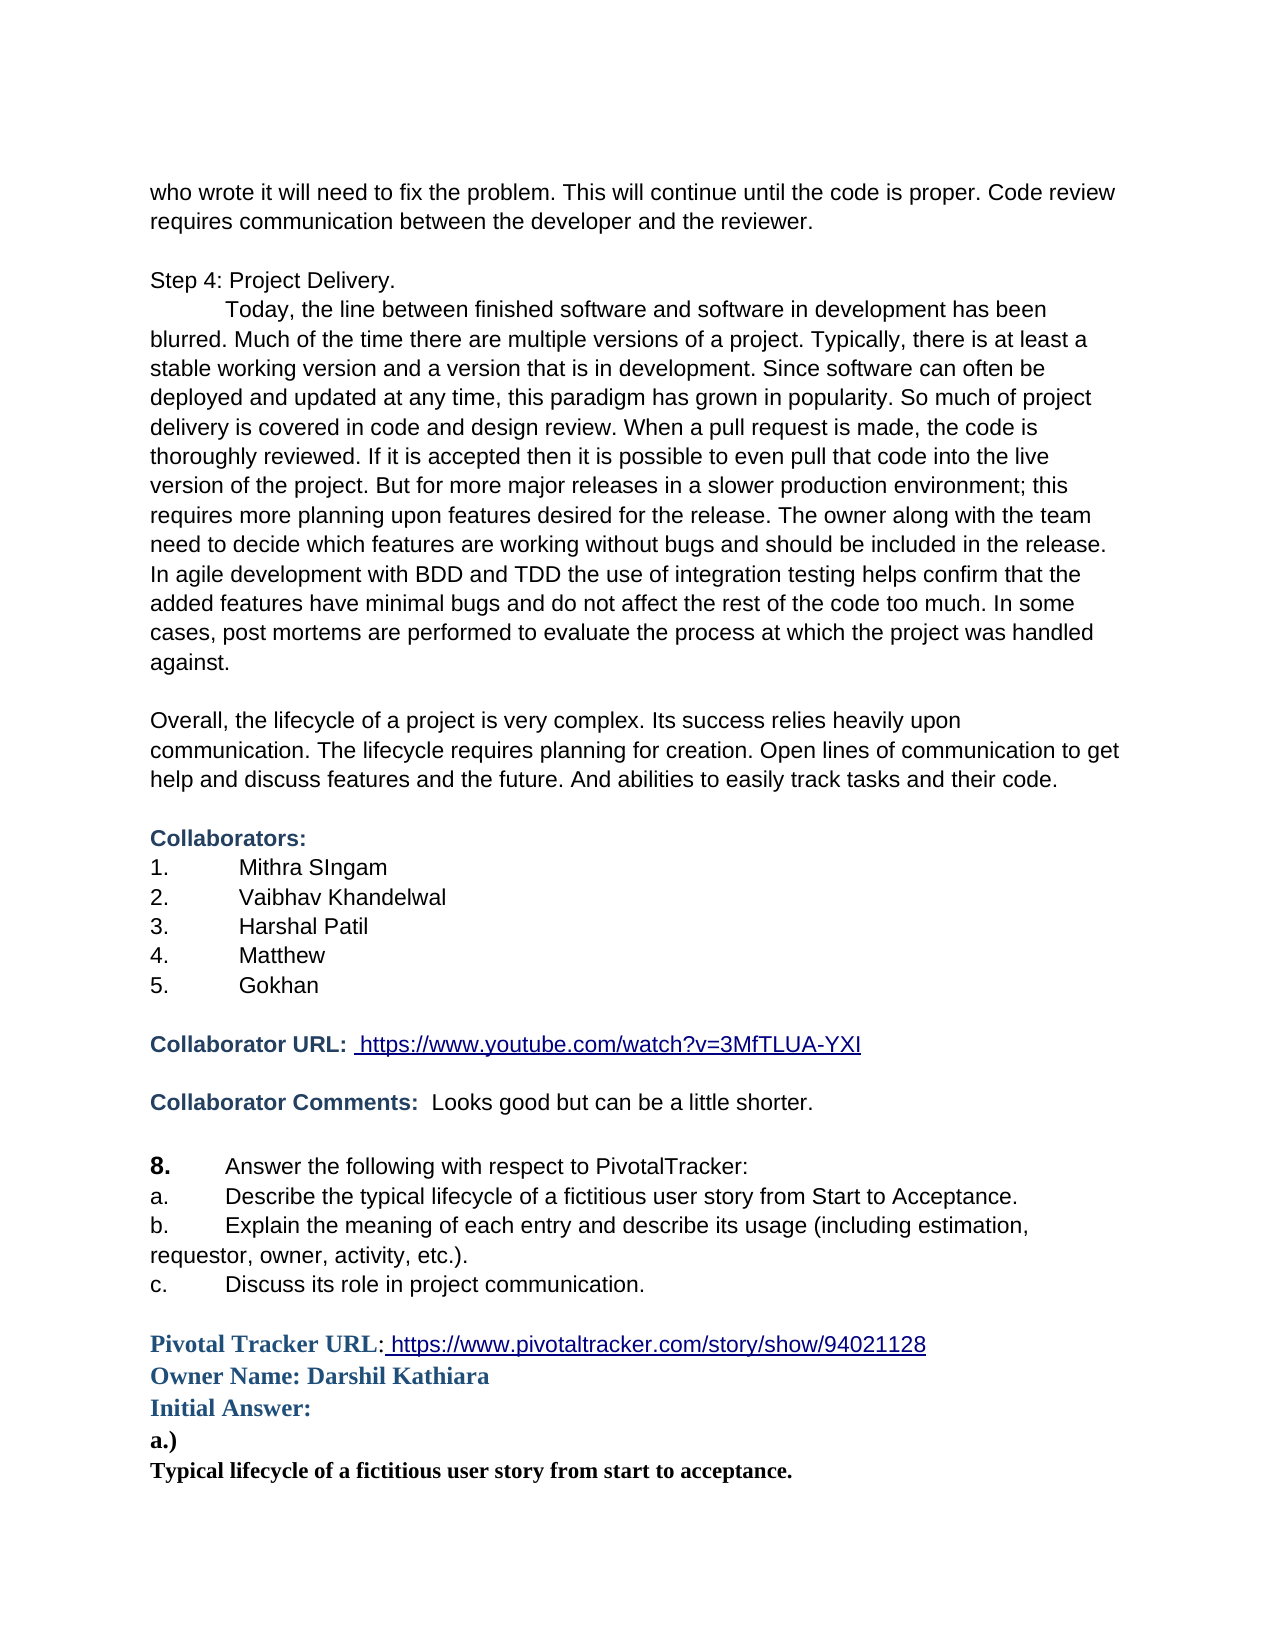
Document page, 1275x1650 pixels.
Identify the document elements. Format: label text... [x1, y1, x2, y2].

text c. Discuss its role in project communication. [150, 1272, 1125, 1297]
text Initial Answer: [150, 1394, 1125, 1422]
text who wrote it will need to fix the problem. This will continue until the code is proper. Code review requires communication between the developer and the reviewer. [150, 179, 1125, 234]
text a.) [150, 1426, 1125, 1453]
text Pivotal Tracker URL: https://www.pivotaltracker.com/story/show/94021128 [150, 1331, 1125, 1358]
text Owner Name: Darshil Kathiara [150, 1362, 1125, 1390]
text Collaborators: [150, 826, 1125, 851]
text 3. Harshal Patil [150, 914, 1125, 939]
text Collaborator Comments: Looks good but can be a little shorter. [150, 1090, 1125, 1116]
text a. Describe the typical lifecycle of a fictitious user story from Start to Acceptance. [150, 1184, 1125, 1209]
text Collaborator URL: https://www.youtube.com/watch?v=3MfTLUA-YXI [150, 1031, 1125, 1057]
text 1. Mithra SIngam [150, 855, 1125, 881]
text b. Explain the meaning of each entry and describe its usage (including estimation, requestor, owner, activity, etc.). [150, 1213, 1125, 1268]
text Overall, the lifecycle of a project is very complex. Its success relies heavily upon communication. The lifecycle requires planning for creation. Open lines of communication to get help and discuss features and the future. And abilities to easily track tasks and their code. [150, 708, 1125, 793]
text 8. Answer the following with respect to PivotalTracker: [150, 1152, 1125, 1179]
text Typical lifecycle of a fictitious user story from start to acceptance. [150, 1458, 1125, 1483]
text 5. Gokhan [150, 973, 1125, 998]
text Step 4: Project Delivery. [150, 268, 1125, 293]
text 2. Vaibhav Khandelwal [150, 884, 1125, 910]
text Today, the line between finished software and software in development has been blurred. Much of the time there are multiple versions of a project. Typically, there is at least a stable working version and a version that is in development. Since software can often be deployed and updated at any time, this paradigm has grown in popularity. So much of project delivery is covered in code and design review. When a pull request is made, the code is thoroughly reviewed. If it is accepted then it is possible to even pull that code into the live version of the project. But for more major releases in a slower production environment; this requires more planning upon features desired for the release. The owner along with the team need to decide which features are working without bugs and should be included in the release. In agile development with BDD and TDD the use of integration testing helps confirm that the added features have minimal bugs and do not affect the rest of the code too much. In some cases, post mortems are performed to evaluate the process at which the project was handled against. [150, 297, 1125, 675]
text 4. Matthew [150, 943, 1125, 969]
